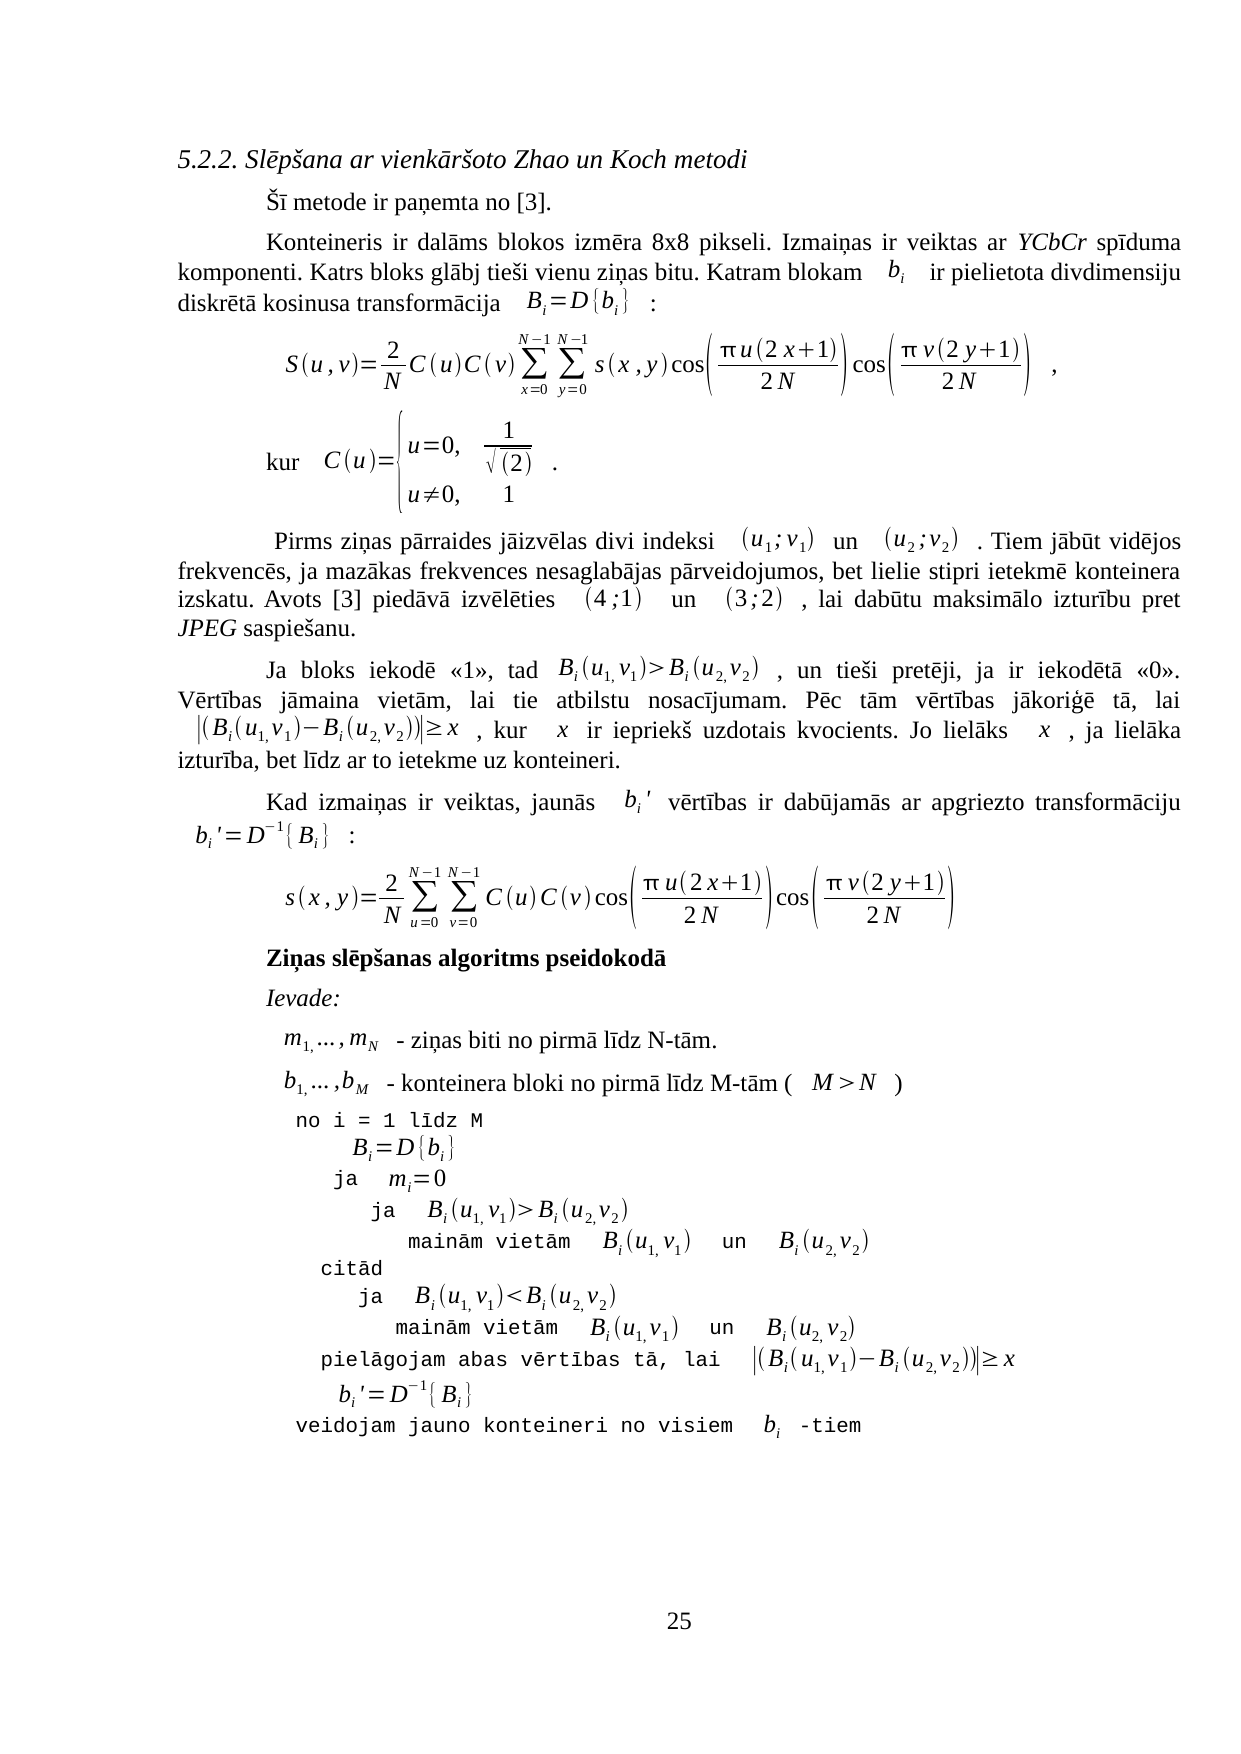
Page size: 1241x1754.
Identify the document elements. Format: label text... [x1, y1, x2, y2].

text Ziņas slēpšanas algoritms pseidokodā [177, 943, 1181, 971]
text citād [295, 1258, 1181, 1282]
text ja [295, 1282, 1181, 1313]
text Ievade: [177, 983, 1181, 1012]
text mainām vietām un [295, 1313, 1181, 1345]
text Kad izmaiņas ir veiktas, jaunās vērtības ir dabūjamās ar apgriezto transformāciju : [177, 786, 1181, 852]
text ja [295, 1196, 1181, 1227]
text kur . [177, 409, 1181, 513]
text pielāgojam abas vērtības tā, lai [295, 1345, 1181, 1376]
text mainām vietām un [295, 1227, 1181, 1258]
text Šī metode ir paņemta no [3]. [177, 187, 1181, 216]
subtitle Slēpšana ar vienkāršoto Zhao un Koch metodi [177, 143, 1181, 174]
text no i = 1 līdz M [295, 1110, 1181, 1133]
text ja [295, 1165, 1181, 1196]
text Konteineris ir dalāms blokos izmēra 8x8 pikseli. Izmaiņas ir veiktas ar YCbCr spīduma komponenti. Katrs bloks glābj tieši vienu ziņas bitu. Katram blokam ir pielietota divdimensiju diskrētā kosinusa transformācija : [177, 227, 1181, 318]
text Ja bloks iekodē «1», tad, un tieši pretēji, ja ir iekodētā «0». Vērtības jāmaina vietām, lai tie atbilstu nosacījumam. Pēc tām vērtības jākoriģē tā, lai , kur ir iepriekš uzdotais kvocients. Jo lielāks , ja lielāka izturība, bet līdz ar to ietekme uz konteineri. [177, 654, 1181, 774]
text - konteinera bloki no pirmā līdz M-tām () [177, 1067, 1181, 1098]
text , [177, 330, 1181, 398]
text Pirms ziņas pārraides jāizvēlas divi indeksi un . Tiem jābūt vidējos frekvencēs, ja mazākas frekvences nesaglabājas pārveidojumos, bet lielie stipri ietekmē konteinera izskatu. Avots [3] piedāvā izvēlēties un , lai dabūtu maksimālo izturību pret JPEG saspiešanu. [177, 524, 1181, 642]
text veidojam jauno konteineri no visiem -tiem [295, 1411, 1181, 1442]
text - ziņas biti no pirmā līdz N-tām. [177, 1024, 1181, 1055]
